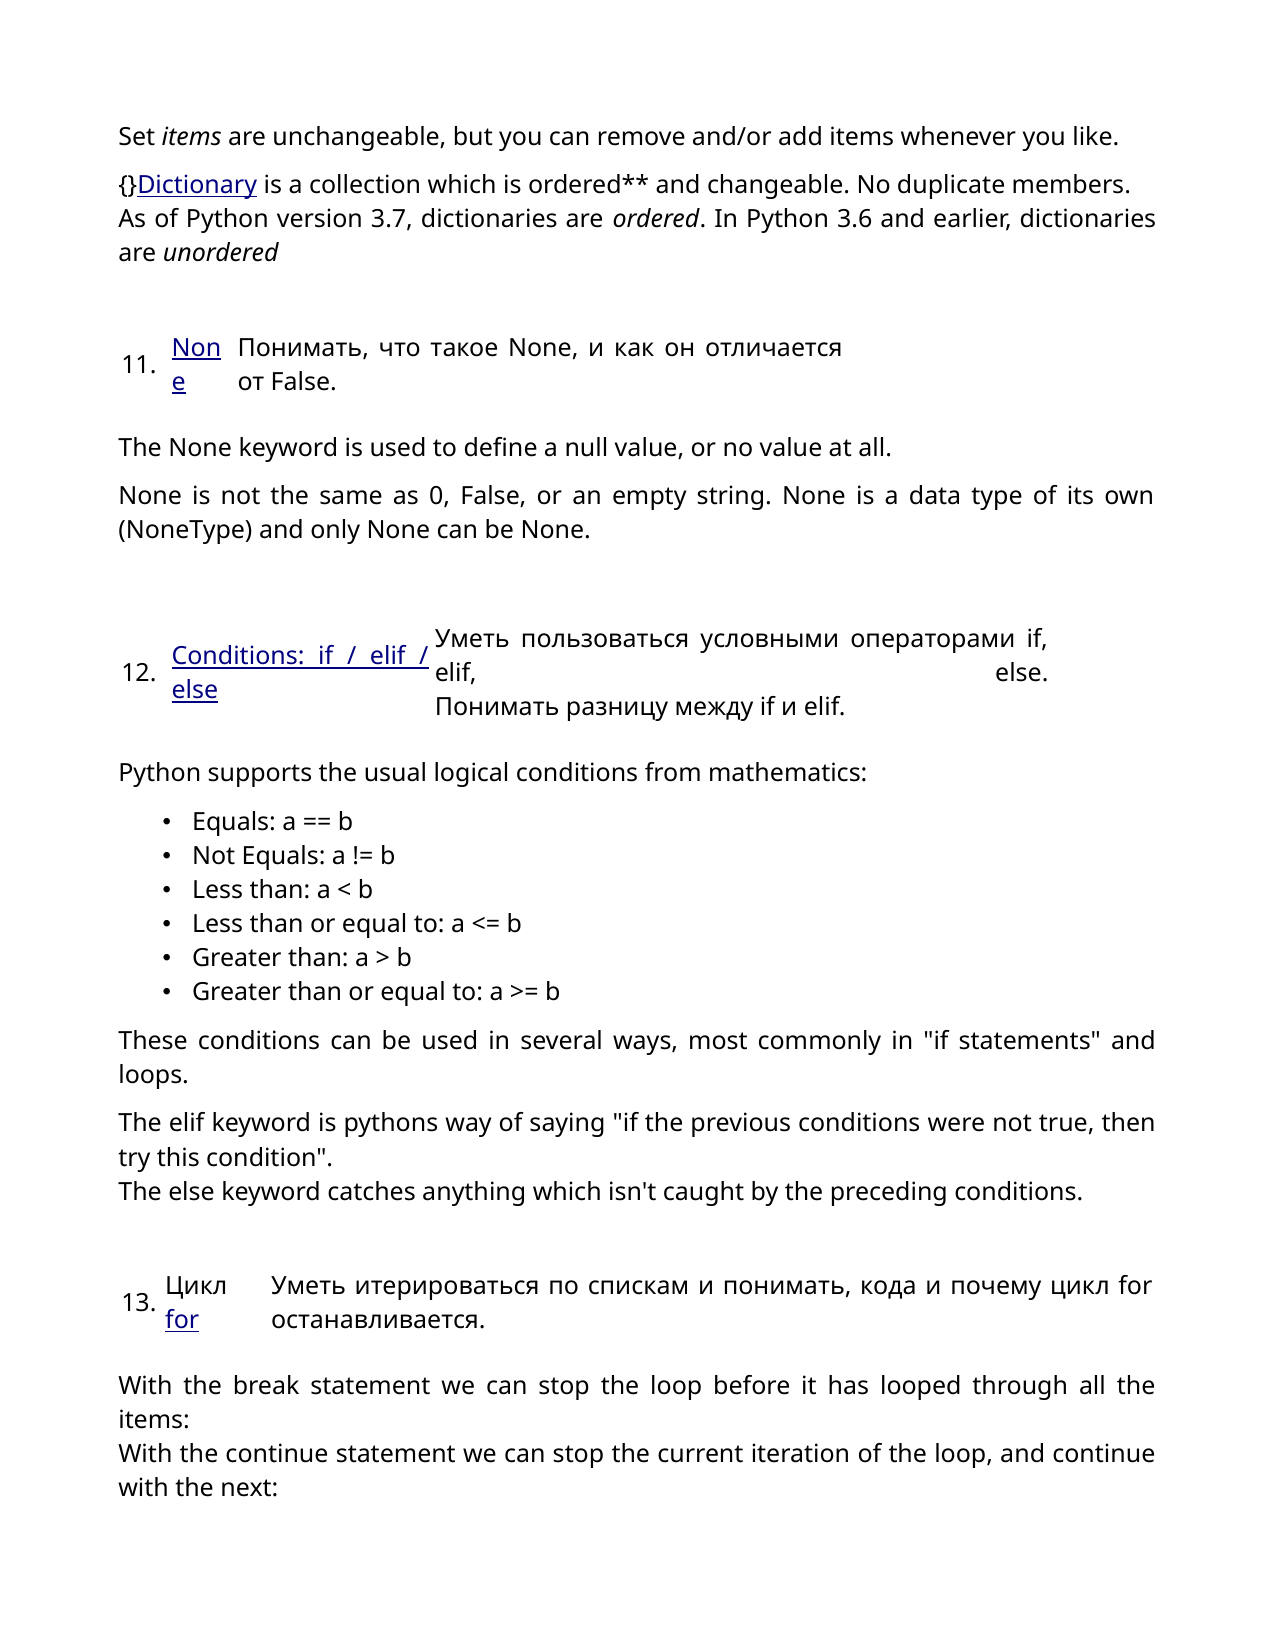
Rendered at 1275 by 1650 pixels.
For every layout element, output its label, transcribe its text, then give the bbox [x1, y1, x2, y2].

text Set items are unchangeable, but you can remove and/or add items whenever you like. [118, 118, 1157, 152]
list Equals: a == b [162, 803, 1157, 837]
text As of Python version 3.7, dictionaries are ordered. In Python 3.6 and earlier, dictionaries are unordered [118, 201, 1157, 269]
table_header 12. [118, 618, 168, 726]
text The None keyword is used to define a null value, or no value at all. [118, 429, 1157, 463]
table_header Уметь пользоваться условными операторами if, elif, else. Понимать разницу между if и elif. [432, 618, 1051, 726]
text None is not the same as 0, False, or an empty string. None is a data type of its own (NoneType) and only None can be None. [118, 478, 1157, 546]
text These conditions can be used in several ways, most commonly in "if statements" and loops. [118, 1022, 1157, 1091]
table_header 11. [118, 326, 168, 400]
text Python supports the usual logical conditions from mathematics: [118, 755, 1157, 789]
text With the break statement we can stop the loop before it has looped through all the items: [118, 1367, 1157, 1436]
list Less than: a < b [162, 872, 1157, 906]
text The elif keyword is pythons way of saying "if the previous conditions were not true, then try this condition". [118, 1105, 1157, 1173]
table_header Conditions: if / elif / else [169, 618, 432, 726]
table_header Цикл for [162, 1265, 268, 1339]
table_header None [169, 326, 234, 400]
text With the continue statement we can stop the current iteration of the loop, and continue with the next: [118, 1436, 1157, 1504]
table_header Уметь итерироваться по спискам и понимать, кода и почему цикл for останавливается. [268, 1265, 1157, 1339]
list Greater than or equal to: a >= b [162, 974, 1157, 1008]
list Not Equals: a != b [162, 837, 1157, 872]
table_header 13. [118, 1265, 162, 1339]
list Less than or equal to: a <= b [162, 906, 1157, 940]
text {}Dictionary is a collection which is ordered** and changeable. No duplicate members. [118, 167, 1157, 201]
table_header Понимать, что такое None, и как он отличается от False. [234, 326, 846, 400]
text The else keyword catches anything which isn't caught by the preceding conditions. [118, 1173, 1157, 1207]
list Greater than: a > b [162, 940, 1157, 974]
